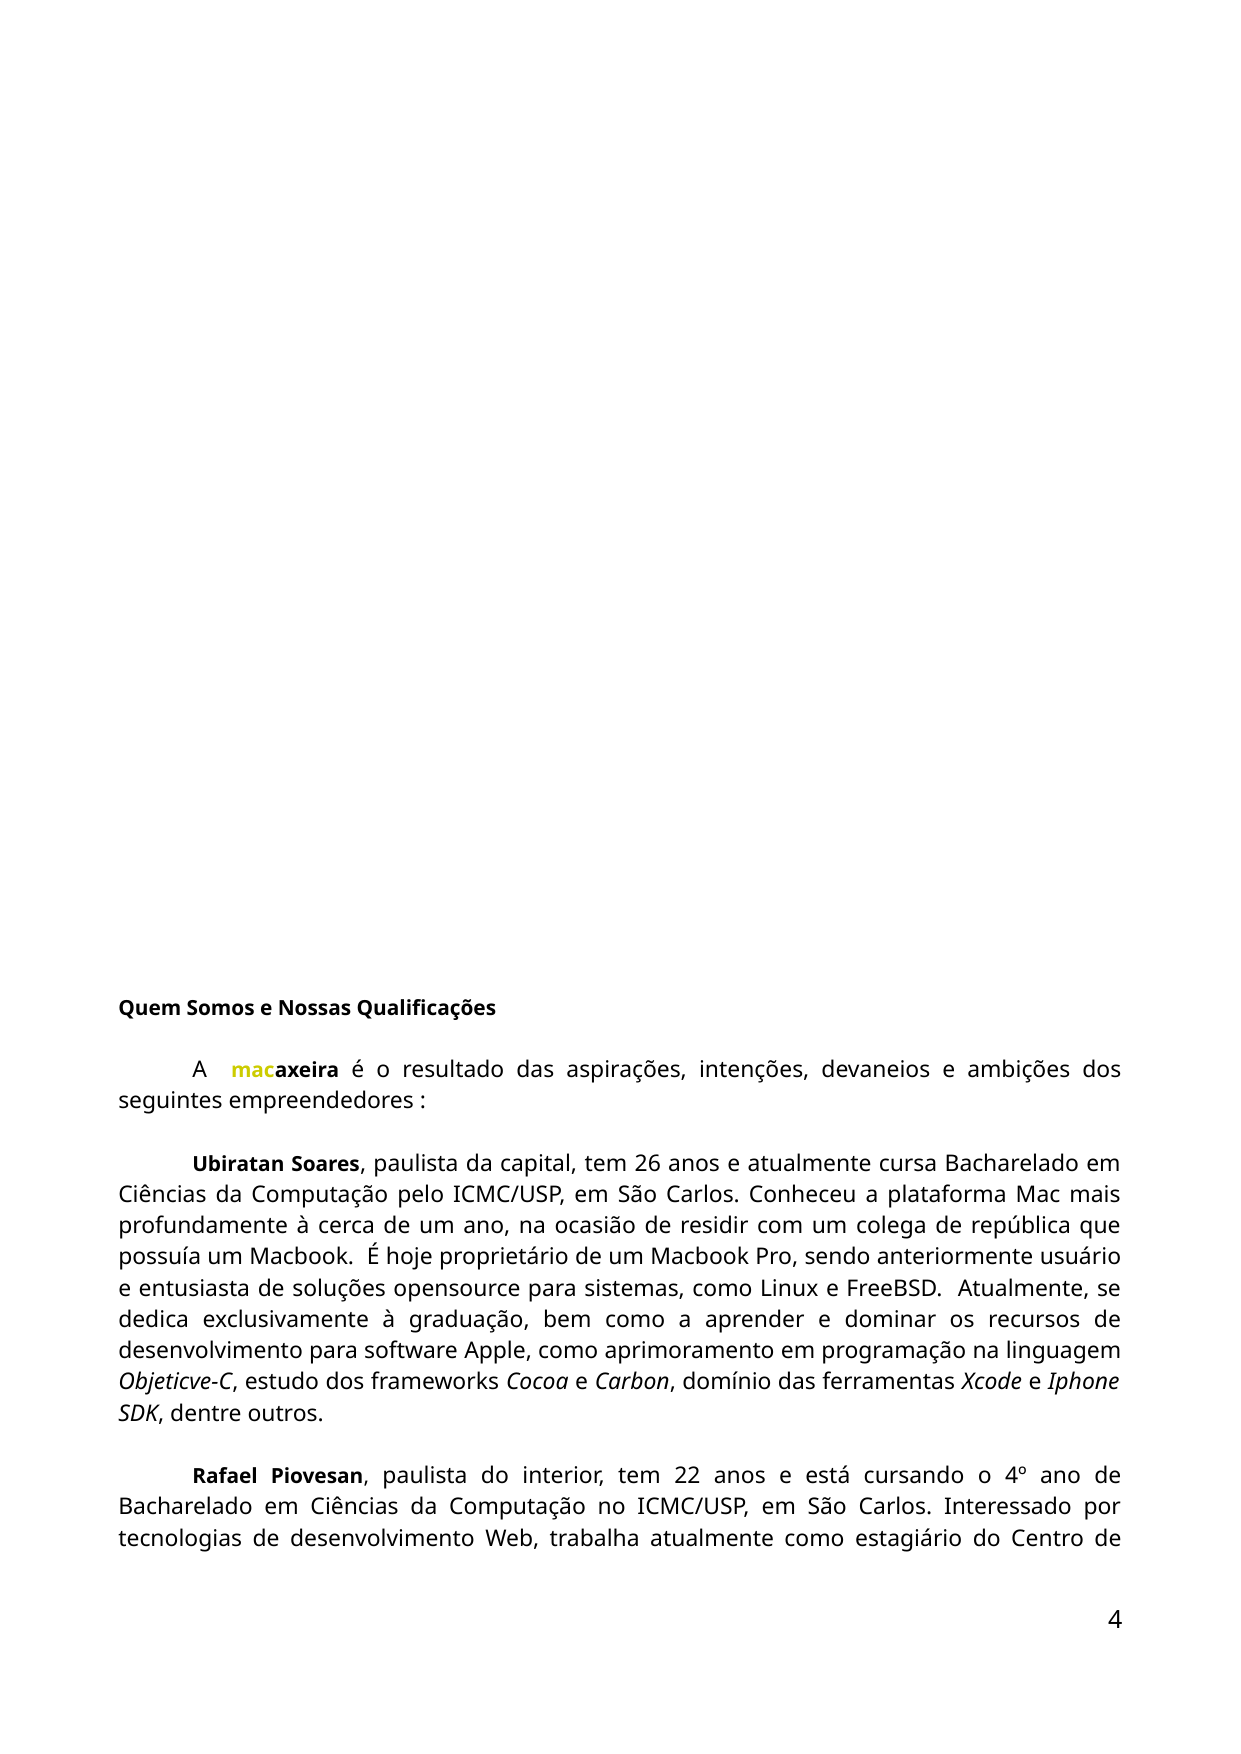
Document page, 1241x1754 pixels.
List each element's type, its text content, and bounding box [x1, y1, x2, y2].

text Rafael Piovesan, paulista do interior, tem 22 anos e está cursando o 4º ano de Bacharelado em Ciências da Computação no ICMC/USP, em São Carlos. Interessado por tecnologias de desenvolvimento Web, trabalha atualmente como estagiário do Centro de [118, 1459, 1122, 1553]
text A macaxeira é o resultado das aspirações, intenções, devaneios e ambições dos seguintes empreendedores : [118, 1053, 1122, 1115]
text Ubiratan Soares, paulista da capital, tem 26 anos e atualmente cursa Bacharelado em Ciências da Computação pelo ICMC/USP, em São Carlos. Conheceu a plataforma Mac mais profundamente à cerca de um ano, na ocasião de residir com um colega de república que possuía um Macbook. É hoje proprietário de um Macbook Pro, sendo anteriormente usuário e entusiasta de soluções opensource para sistemas, como Linux e FreeBSD. Atualmente, se dedica exclusivamente à graduação, bem como a aprender e dominar os recursos de desenvolvimento para software Apple, como aprimoramento em programação na linguagem Objeticve-C, estudo dos frameworks Cocoa e Carbon, domínio das ferramentas Xcode e Iphone SDK, dentre outros. [118, 1147, 1122, 1428]
text Quem Somos e Nossas Qualificações [118, 993, 1122, 1022]
